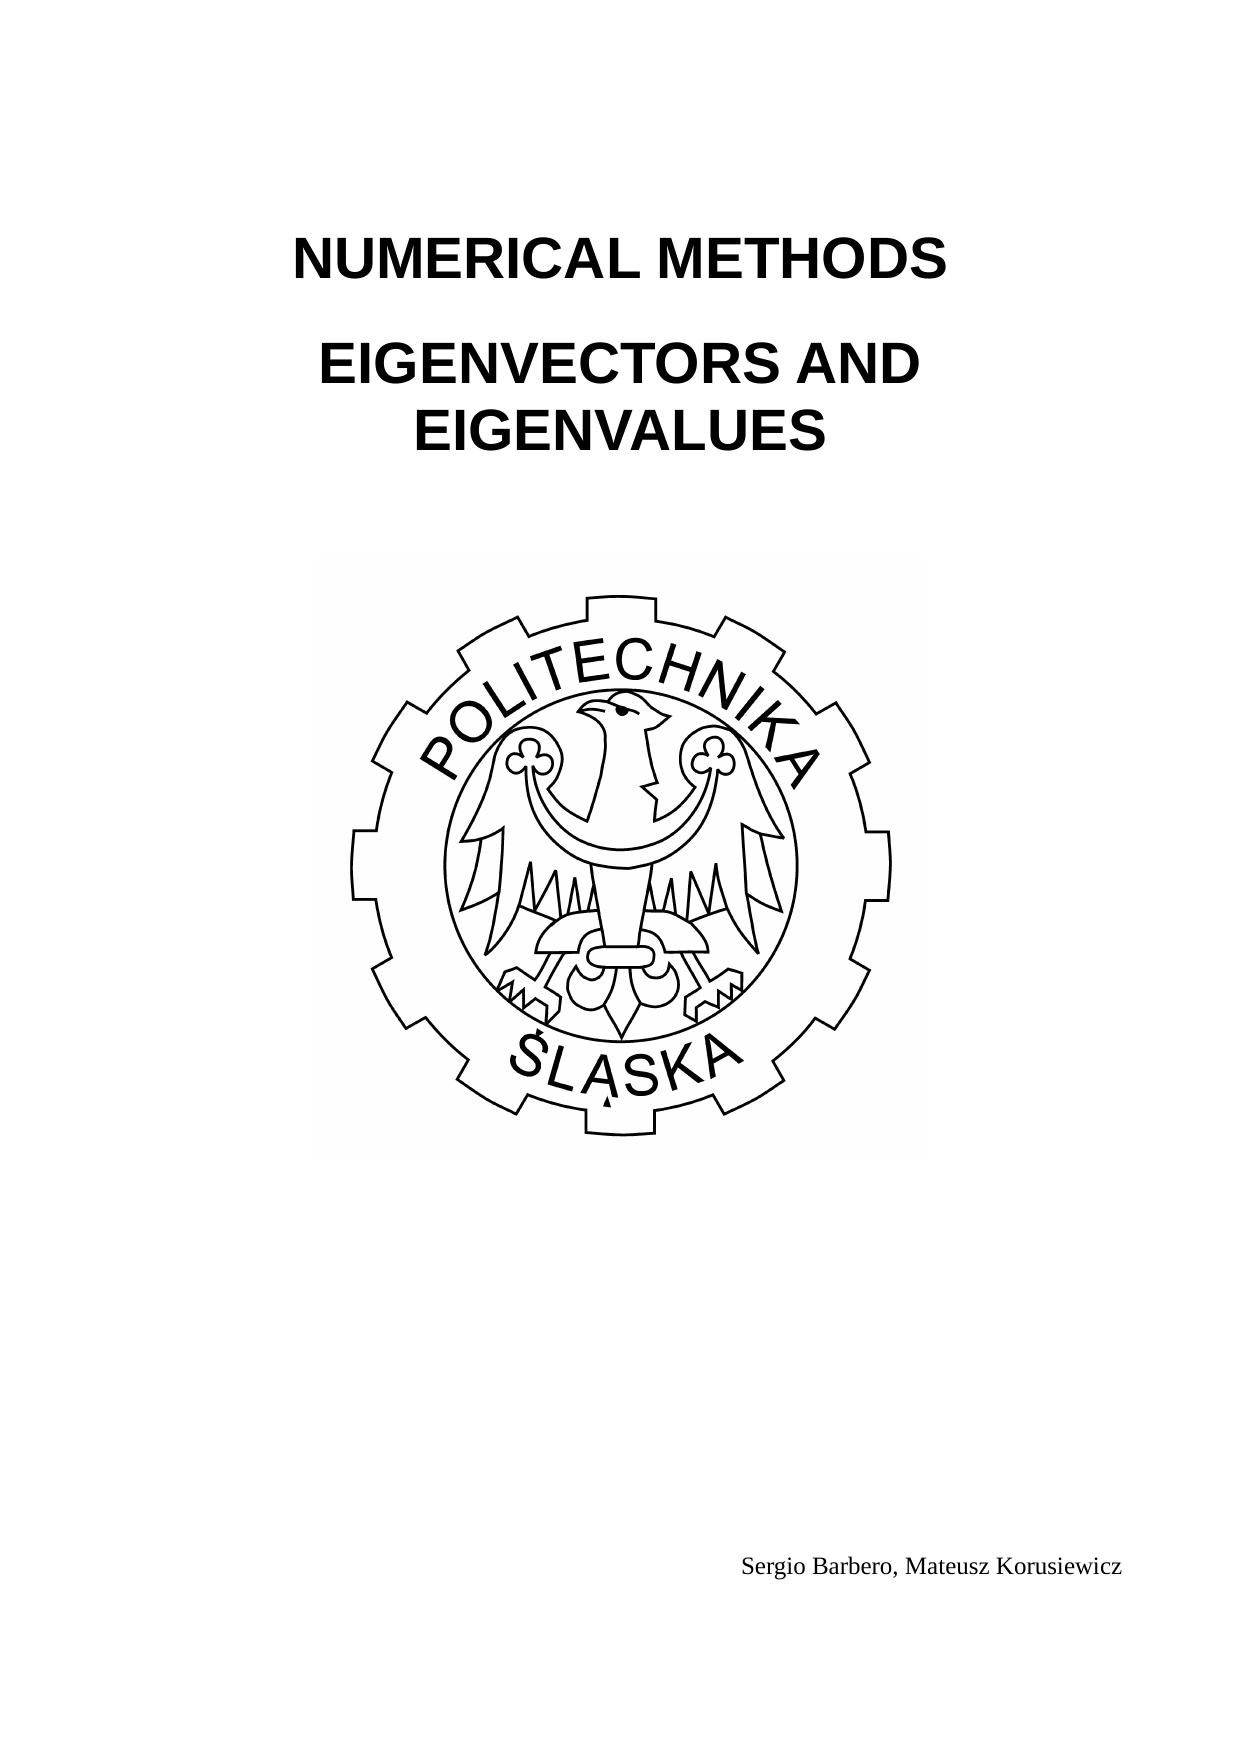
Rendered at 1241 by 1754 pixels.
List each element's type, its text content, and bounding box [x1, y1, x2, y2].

text Sergio Barbero, Mateusz Korusiewicz [118, 1551, 1122, 1580]
title NUMERICAL METHODS [118, 224, 1122, 291]
picture [316, 556, 924, 1161]
title EIGENVECTORS AND EIGENVALUES [118, 329, 1122, 463]
